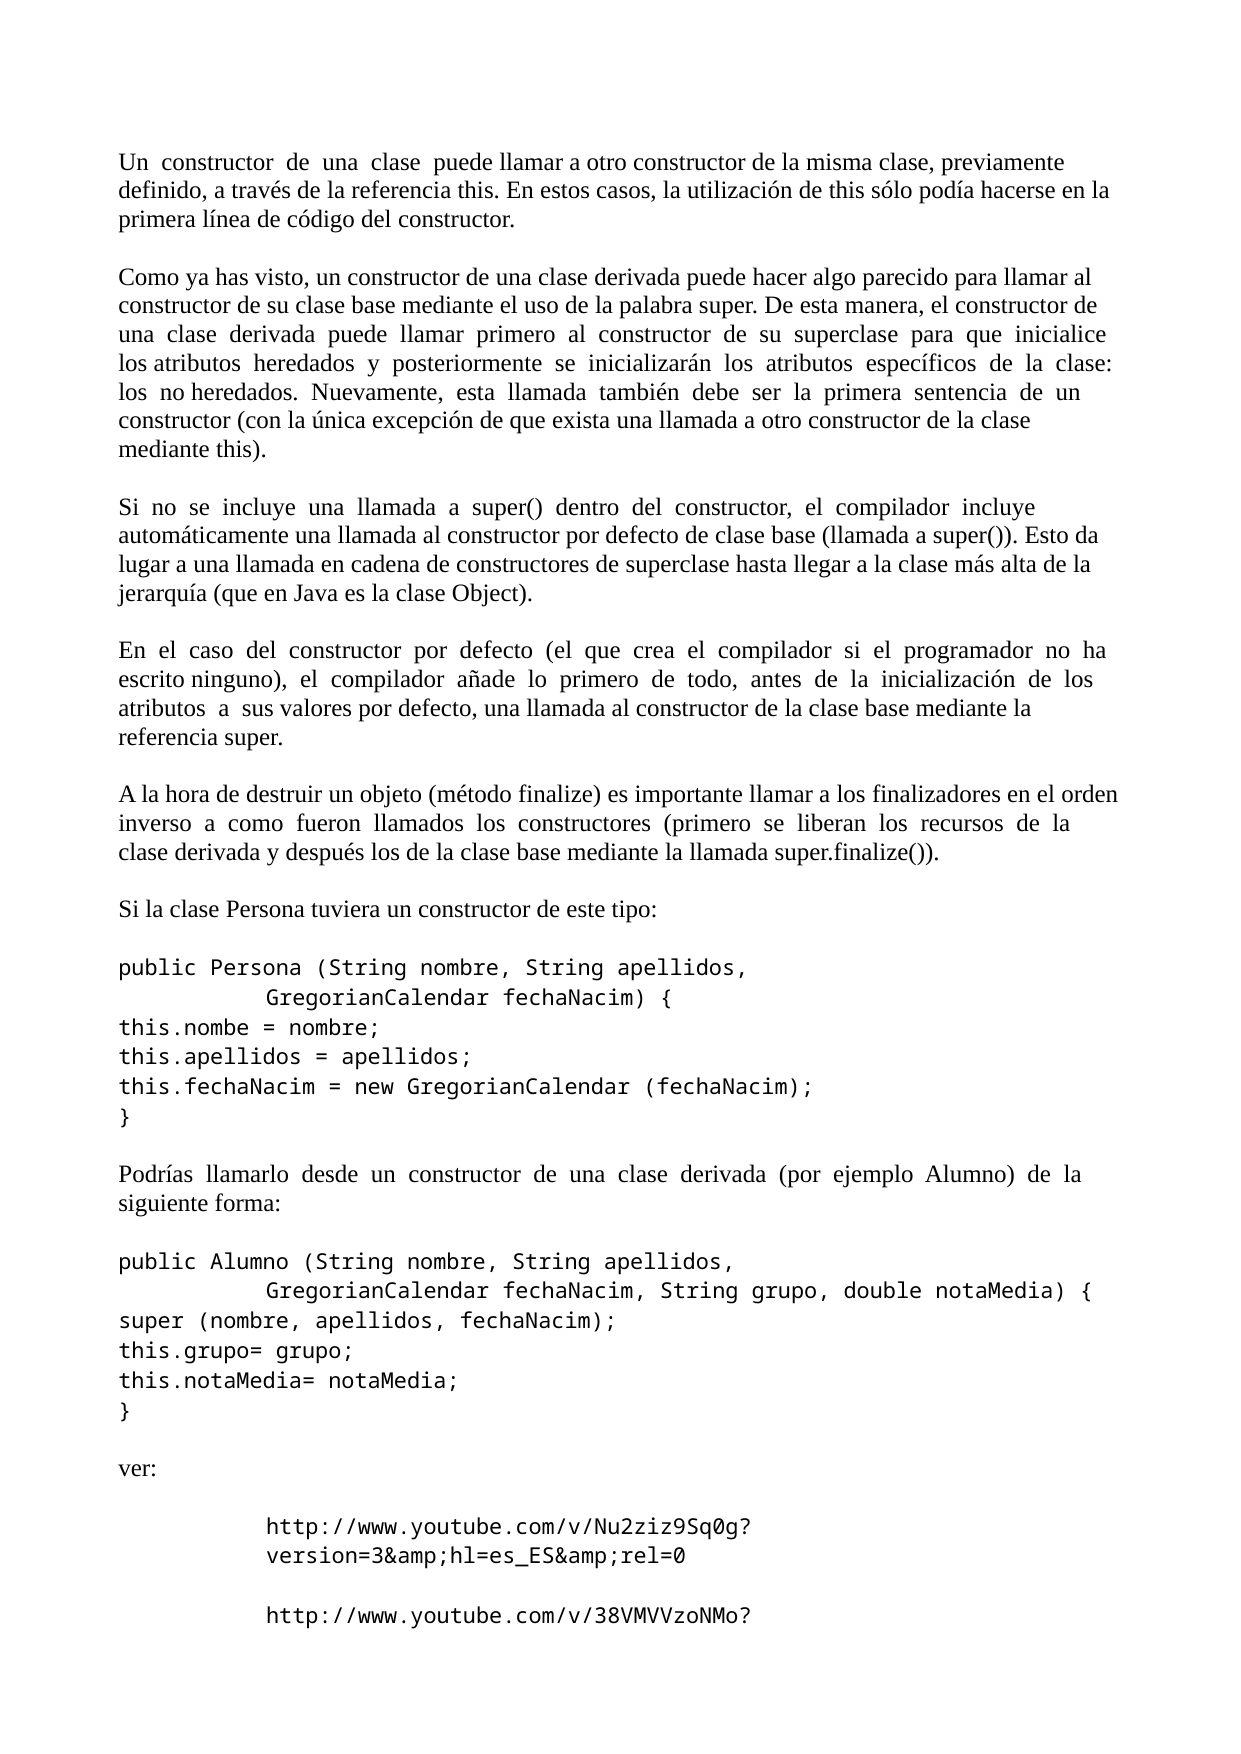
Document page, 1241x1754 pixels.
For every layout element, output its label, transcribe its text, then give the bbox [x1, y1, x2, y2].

text Si no se incluye una llamada a super() dentro del constructor, el compilador incluye [118, 492, 1122, 521]
text this.apellidos = apellidos; [118, 1041, 1122, 1071]
text Como ya has visto, un constructor de una clase derivada puede hacer algo parecido para llamar al [118, 262, 1122, 291]
text constructor de su clase base mediante el uso de la palabra super. De esta manera, el constructor de [118, 291, 1122, 319]
text Si la clase Persona tuviera un constructor de este tipo: [118, 894, 1122, 923]
text ver: [118, 1453, 1122, 1482]
text una clase derivada puede llamar primero al constructor de su superclase para que inicialice los atributos heredados y posteriormente se inicializarán los atributos específicos de la clase: los no heredados. Nuevamente, esta llamada también debe ser la primera sentencia de un constructor (con la única excepción de que exista una llamada a otro constructor de la clase mediante this). [118, 319, 1122, 463]
text Un constructor de una clase puede llamar a otro constructor de la misma clase, previamente definido, a través de la referencia this. En estos casos, la utilización de this sólo podía hacerse en la primera línea de código del constructor. [118, 147, 1122, 233]
text this.grupo= grupo; [118, 1335, 1122, 1365]
text GregorianCalendar fechaNacim) { [118, 982, 1122, 1011]
text this.notaMedia= notaMedia; [118, 1365, 1122, 1394]
text jerarquía (que en Java es la clase Object). [118, 578, 1122, 607]
text public Alumno (String nombre, String apellidos, [118, 1246, 1122, 1275]
text public Persona (String nombre, String apellidos, [118, 952, 1122, 982]
text super (nombre, apellidos, fechaNacim); [118, 1305, 1122, 1335]
text Podrías llamarlo desde un constructor de una clase derivada (por ejemplo Alumno) de la siguiente forma: [118, 1159, 1122, 1217]
text this.fechaNacim = new GregorianCalendar (fechaNacim); [118, 1071, 1122, 1101]
text automáticamente una llamada al constructor por defecto de clase base (llamada a super()). Esto da [118, 521, 1122, 549]
text this.nombe = nombre; [118, 1011, 1122, 1041]
text } [118, 1101, 1122, 1131]
text A la hora de destruir un objeto (método finalize) es importante llamar a los finalizadores en el orden inverso a como fueron llamados los constructores (primero se liberan los recursos de la clase derivada y después los de la clase base mediante la llamada super.finalize()). [118, 779, 1122, 866]
text lugar a una llamada en cadena de constructores de superclase hasta llegar a la clase más alta de la [118, 549, 1122, 578]
text } [118, 1394, 1122, 1424]
text GregorianCalendar fechaNacim, String grupo, double notaMedia) { [118, 1275, 1122, 1305]
text http://www.youtube.com/v/38VMVVzoNMo? [266, 1600, 1122, 1630]
text http://www.youtube.com/v/Nu2ziz9Sq0g?version=3&amp;hl=es_ES&amp;rel=0 [266, 1511, 1122, 1570]
text En el caso del constructor por defecto (el que crea el compilador si el programador no ha escrito ninguno), el compilador añade lo primero de todo, antes de la inicialización de los atributos a sus valores por defecto, una llamada al constructor de la clase base mediante la referencia super. [118, 636, 1122, 751]
